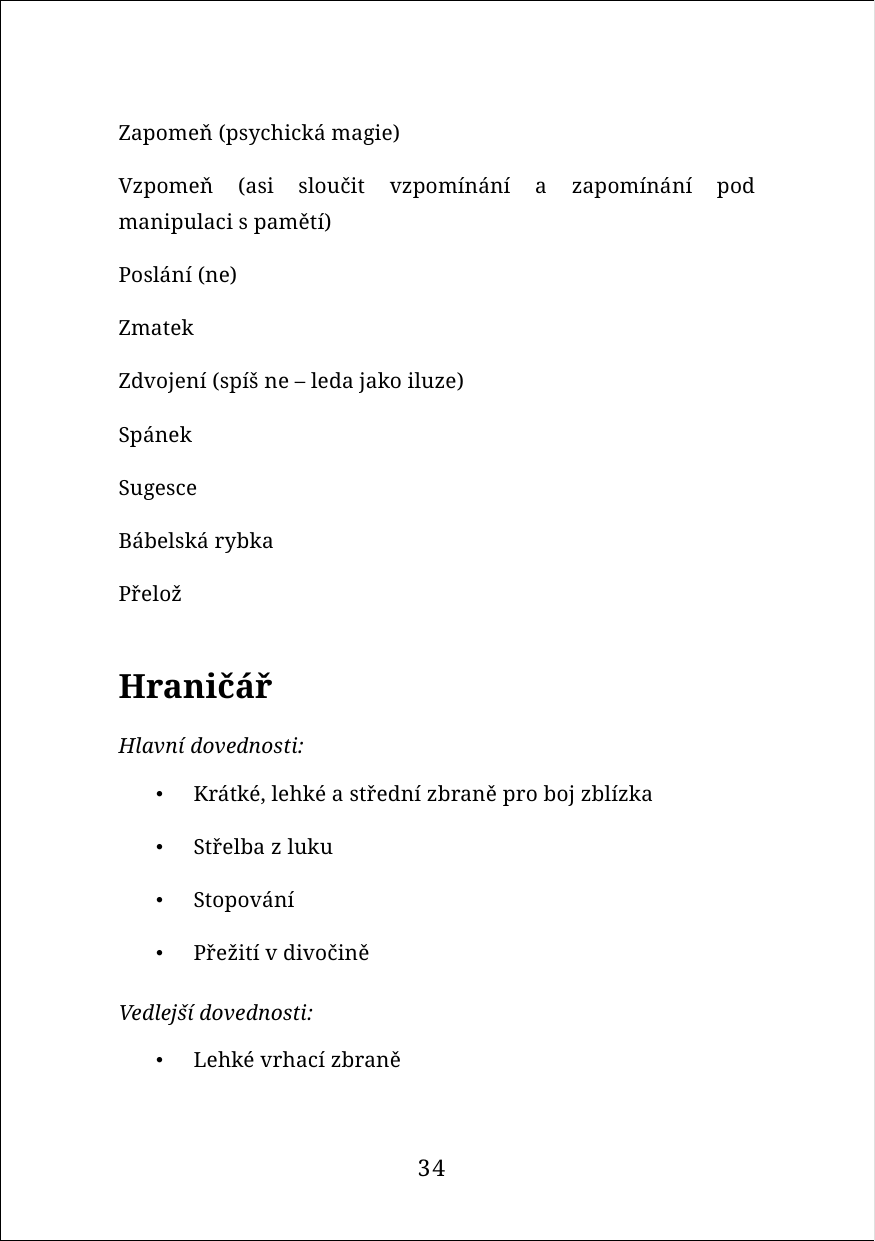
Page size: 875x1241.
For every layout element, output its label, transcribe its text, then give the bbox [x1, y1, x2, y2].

subtitle Hraničář [118, 662, 756, 708]
text Spánek [118, 420, 756, 448]
list Přežití v divočině [156, 938, 756, 967]
text Zapomeň (psychická magie) [118, 118, 756, 147]
text Vedlejší dovednosti: [118, 998, 756, 1026]
text Zmatek [118, 313, 756, 342]
text Hlavní dovednosti: [118, 731, 756, 760]
list Krátké, lehké a střední zbraně pro boj zblízka [156, 779, 756, 807]
text Zdvojení (spíš ne – leda jako iluze) [118, 367, 756, 395]
list Střelba z luku [156, 832, 756, 860]
text Sugesce [118, 473, 756, 502]
list Stopování [156, 885, 756, 914]
text Přelož [118, 579, 756, 608]
text Poslání (ne) [118, 260, 756, 289]
text Vzpomeň (asi sloučit vzpomínání a zapomínání pod manipulaci s pamětí) [118, 171, 756, 235]
text Bábelská rybka [118, 526, 756, 555]
list Lehké vrhací zbraně [156, 1045, 756, 1073]
